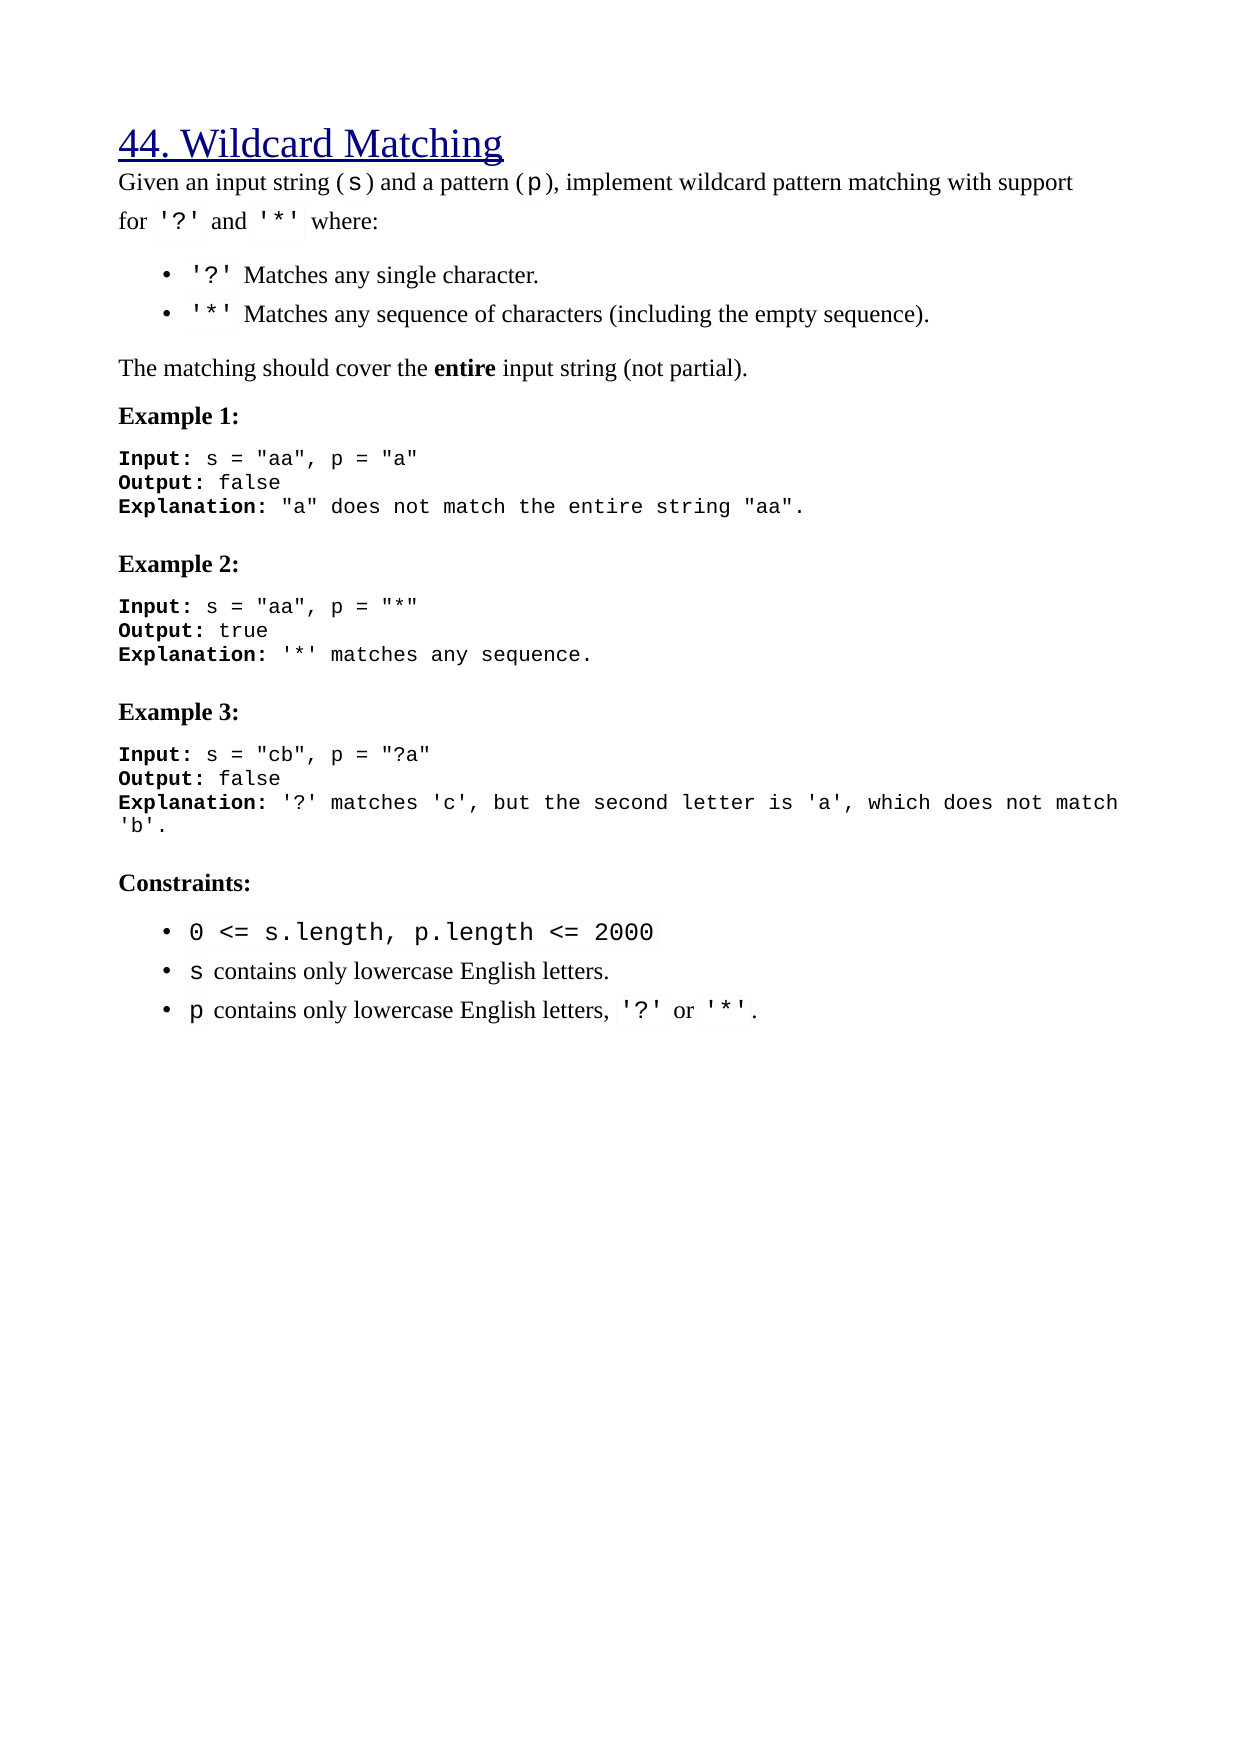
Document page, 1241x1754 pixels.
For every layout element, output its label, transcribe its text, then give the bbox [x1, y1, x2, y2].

text Explanation: "a" does not match the entire string "aa". [118, 496, 1122, 519]
list 0 <= s.length, p.length <= 2000 [162, 916, 657, 950]
text Explanation: '?' matches 'c', but the second letter is 'a', which does not match 'b'. [118, 792, 1122, 839]
text Given an input string (s) and a pattern (p), implement wildcard pattern matching with support for '?' and '*' where: [118, 166, 1122, 240]
list s contains only lowercase English letters. [208, 956, 1122, 990]
list '?' Matches any single character. [162, 259, 237, 294]
list s contains only lowercase English letters. [162, 956, 207, 990]
text Constraints: [118, 868, 1122, 897]
text Input: s = "aa", p = "*" [118, 596, 1122, 620]
text Example 3: [118, 697, 1122, 726]
text Output: true [118, 620, 1122, 644]
list p contains only lowercase English letters, '?' or '*'. [668, 995, 700, 1029]
text Explanation: '*' matches any sequence. [118, 644, 1122, 667]
text Output: false [118, 768, 1122, 792]
text 44. Wildcard Matching [118, 118, 1122, 166]
text Example 1: [118, 401, 1122, 429]
text Input: s = "aa", p = "a" [118, 448, 1122, 472]
list p contains only lowercase English letters, '?' or '*'. [162, 995, 207, 1029]
list '*' Matches any sequence of characters (including the empty sequence). [162, 299, 237, 333]
list p contains only lowercase English letters, '?' or '*'. [752, 995, 1122, 1029]
list p contains only lowercase English letters, '?' or '*'. [617, 996, 667, 1029]
list [658, 916, 1122, 950]
text The matching should cover the entire input string (not partial). [118, 353, 1122, 382]
text Output: false [118, 472, 1122, 496]
text Example 2: [118, 549, 1122, 577]
list '*' Matches any sequence of characters (including the empty sequence). [238, 299, 1122, 333]
list p contains only lowercase English letters, '?' or '*'. [208, 995, 616, 1029]
list p contains only lowercase English letters, '?' or '*'. [701, 996, 751, 1029]
text Input: s = "cb", p = "?a" [118, 744, 1122, 768]
list '?' Matches any single character. [238, 259, 1122, 294]
